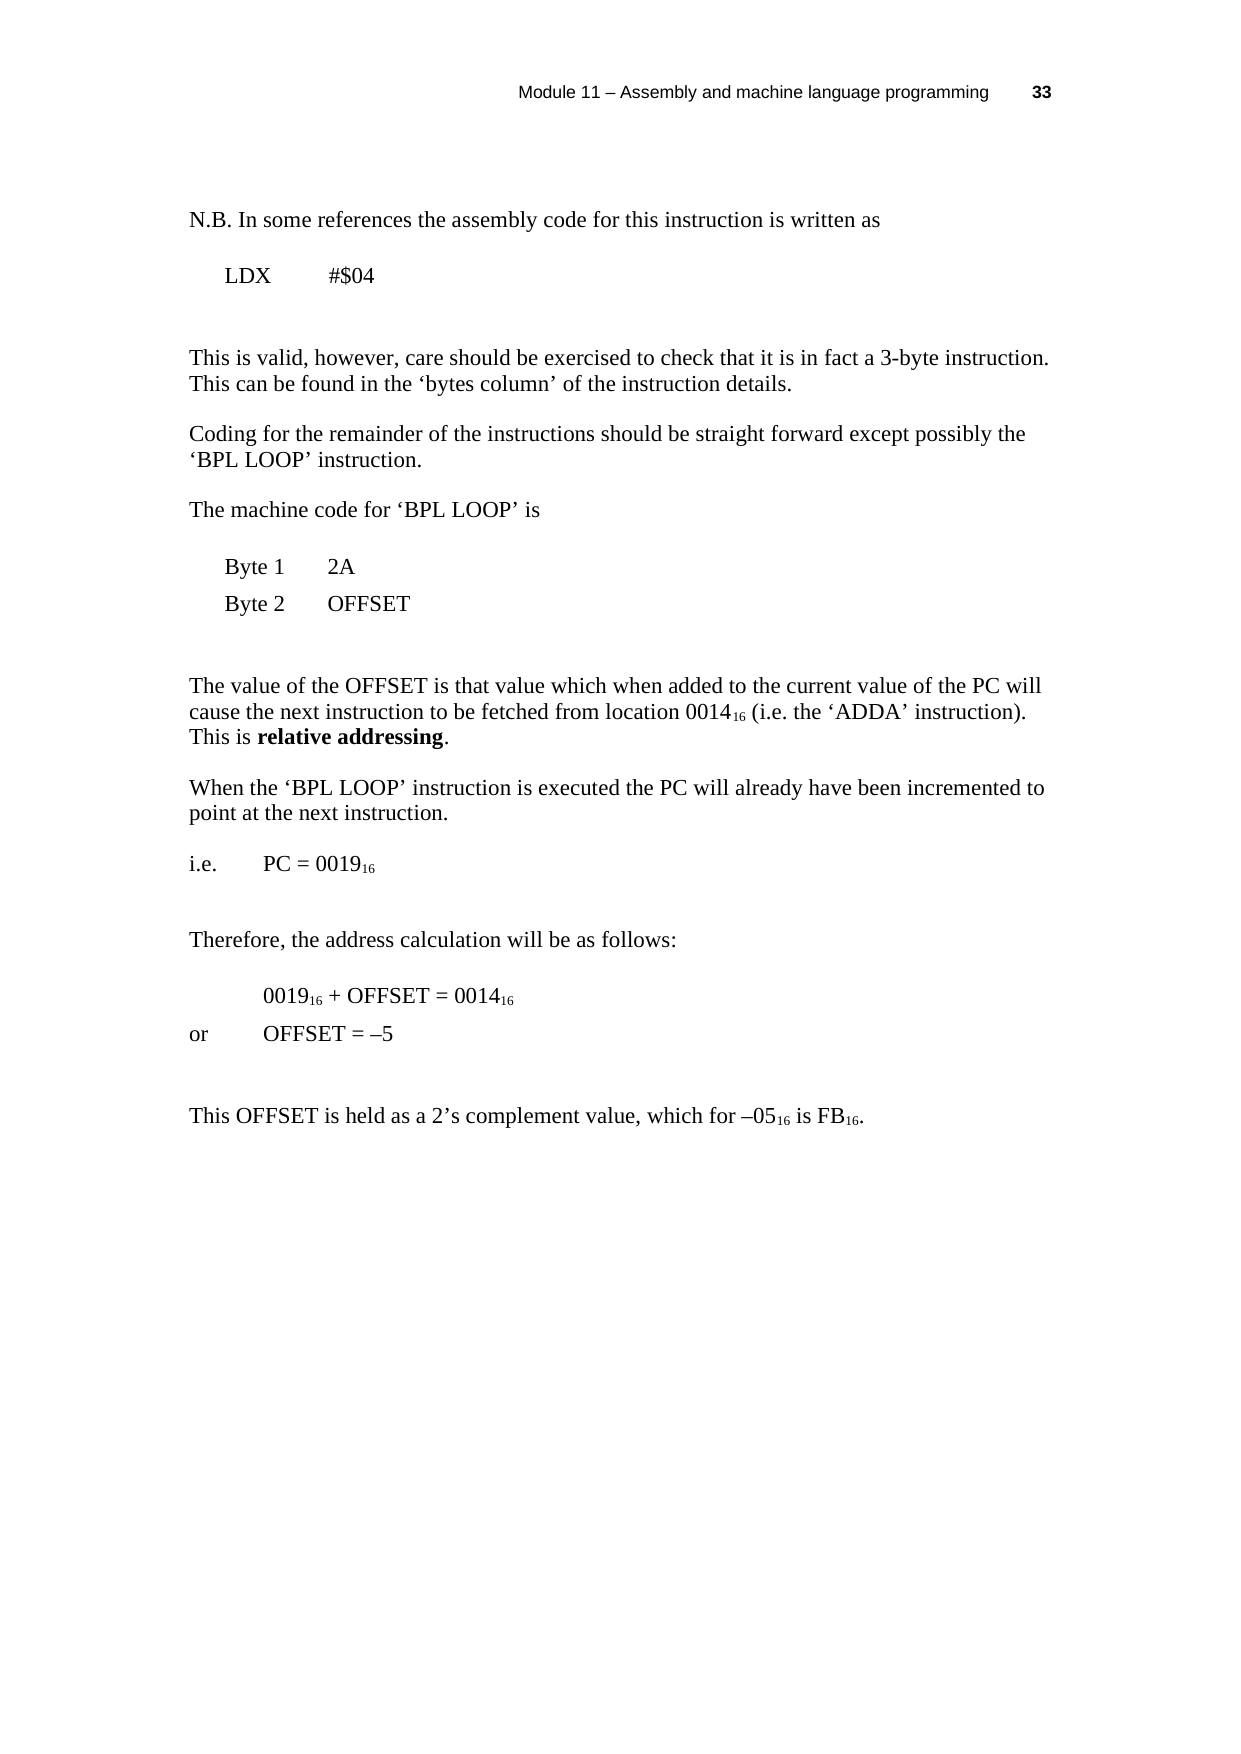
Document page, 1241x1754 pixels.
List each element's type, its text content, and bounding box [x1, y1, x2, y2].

text This is valid, however, care should be exercised to check that it is in fact a 3-byte instruction. This can be found in the ‘bytes column’ of the instruction details. [189, 345, 1051, 396]
table_header 001916 + OFFSET = 001416 [263, 977, 655, 1015]
text The value of the OFFSET is that value which when added to the current value of the PC will cause the next instruction to be fetched from location 001416 (i.e. the ‘ADDA’ instruction). This is relative addressing. [189, 673, 1051, 750]
table_header i.e. [189, 851, 263, 876]
table_cell OFFSET = –5 [263, 1015, 655, 1052]
text Coding for the remainder of the instructions should be straight forward except possibly the ‘BPL LOOP’ instruction. [189, 421, 1051, 472]
table_cell or [189, 1015, 263, 1052]
table_cell OFFSET [327, 585, 489, 623]
text The machine code for ‘BPL LOOP’ is [189, 497, 1051, 523]
text Therefore, the address calculation will be as follows: [189, 927, 1051, 952]
table_header Byte 1 [224, 548, 327, 585]
table_cell Byte 2 [224, 585, 327, 623]
text When the ‘BPL LOOP’ instruction is executed the PC will already have been incremented to point at the next instruction. [189, 775, 1051, 826]
table_header #$04 [329, 257, 437, 295]
table_header LDX [224, 257, 328, 295]
table_header 2A [327, 548, 489, 585]
table_header [189, 977, 263, 1015]
text This OFFSET is held as a 2’s complement value, which for –0516 is FB16. [189, 1103, 1051, 1128]
text N.B. In some references the assembly code for this instruction is written as [189, 207, 1051, 232]
table_header PC = 001916 [263, 851, 487, 876]
